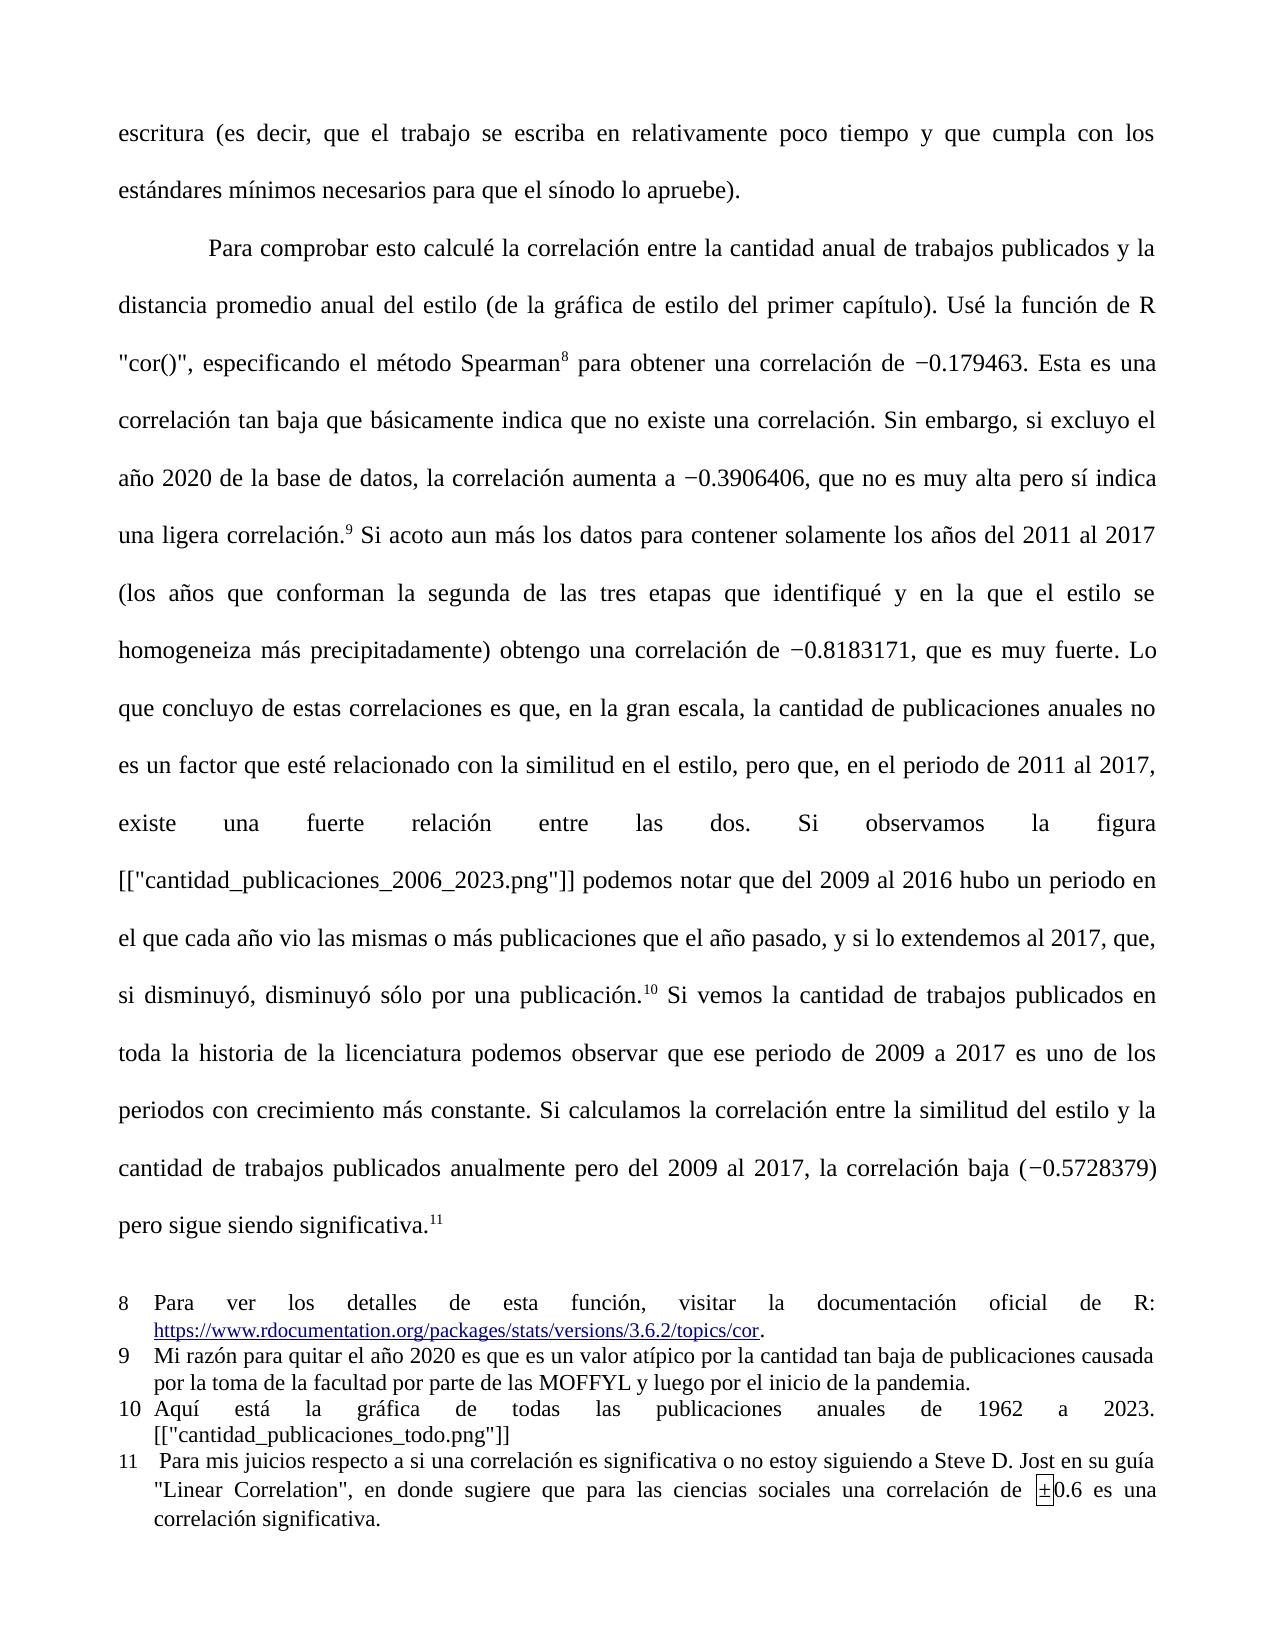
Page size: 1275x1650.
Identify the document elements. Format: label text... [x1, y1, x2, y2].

text escritura (es decir, que el trabajo se escriba en relativamente poco tiempo y que cumpla con los estándares mínimos necesarios para que el sínodo lo apruebe). [118, 118, 1157, 204]
text Aquí está la gráfica de todas las publicaciones anuales de 1962 a 2023. [["cantidad_publicaciones_todo.png"]] [118, 1395, 1157, 1448]
text Mi razón para quitar el año 2020 es que es un valor atípico por la cantidad tan baja de publicaciones causada por la toma de la facultad por parte de las MOFFYL y luego por el inicio de la pandemia. [118, 1342, 1157, 1395]
text Para ver los detalles de esta función, visitar la documentación oficial de R: https://www.rdocumentation.org/packages/stats/versions/3.6.2/topics/cor. [118, 1289, 1157, 1342]
text Para mis juicios respecto a si una correlación es significativa o no estoy siguiendo a Steve D. Jost en su guía "Linear Correlation", en donde sugiere que para las ciencias sociales una correlación de ±0.6 es una correlación significativa. [118, 1448, 1157, 1532]
text Para comprobar esto calculé la correlación entre la cantidad anual de trabajos publicados y la distancia promedio anual del estilo (de la gráfica de estilo del primer capítulo). Usé la función de R "cor()", especificando el método Spearman para obtener una correlación de −0.179463. Esta es una correlación tan baja que básicamente indica que no existe una correlación. Sin embargo, si excluyo el año 2020 de la base de datos, la correlación aumenta a −0.3906406, que no es muy alta pero sí indica una ligera correlación. Si acoto aun más los datos para contener solamente los años del 2011 al 2017 (los años que conforman la segunda de las tres etapas que identifiqué y en la que el estilo se homogeneiza más precipitadamente) obtengo una correlación de −0.8183171, que es muy fuerte. Lo que concluyo de estas correlaciones es que, en la gran escala, la cantidad de publicaciones anuales no es un factor que esté relacionado con la similitud en el estilo, pero que, en el periodo de 2011 al 2017, existe una fuerte relación entre las dos. Si observamos la figura [["cantidad_publicaciones_2006_2023.png"]] podemos notar que del 2009 al 2016 hubo un periodo en el que cada año vio las mismas o más publicaciones que el año pasado, y si lo extendemos al 2017, que, si disminuyó, disminuyó sólo por una publicación. Si vemos la cantidad de trabajos publicados en toda la historia de la licenciatura podemos observar que ese periodo de 2009 a 2017 es uno de los periodos con crecimiento más constante. Si calculamos la correlación entre la similitud del estilo y la cantidad de trabajos publicados anualmente pero del 2009 al 2017, la correlación baja (−0.5728379) pero sigue siendo significativa. [118, 233, 1157, 1239]
